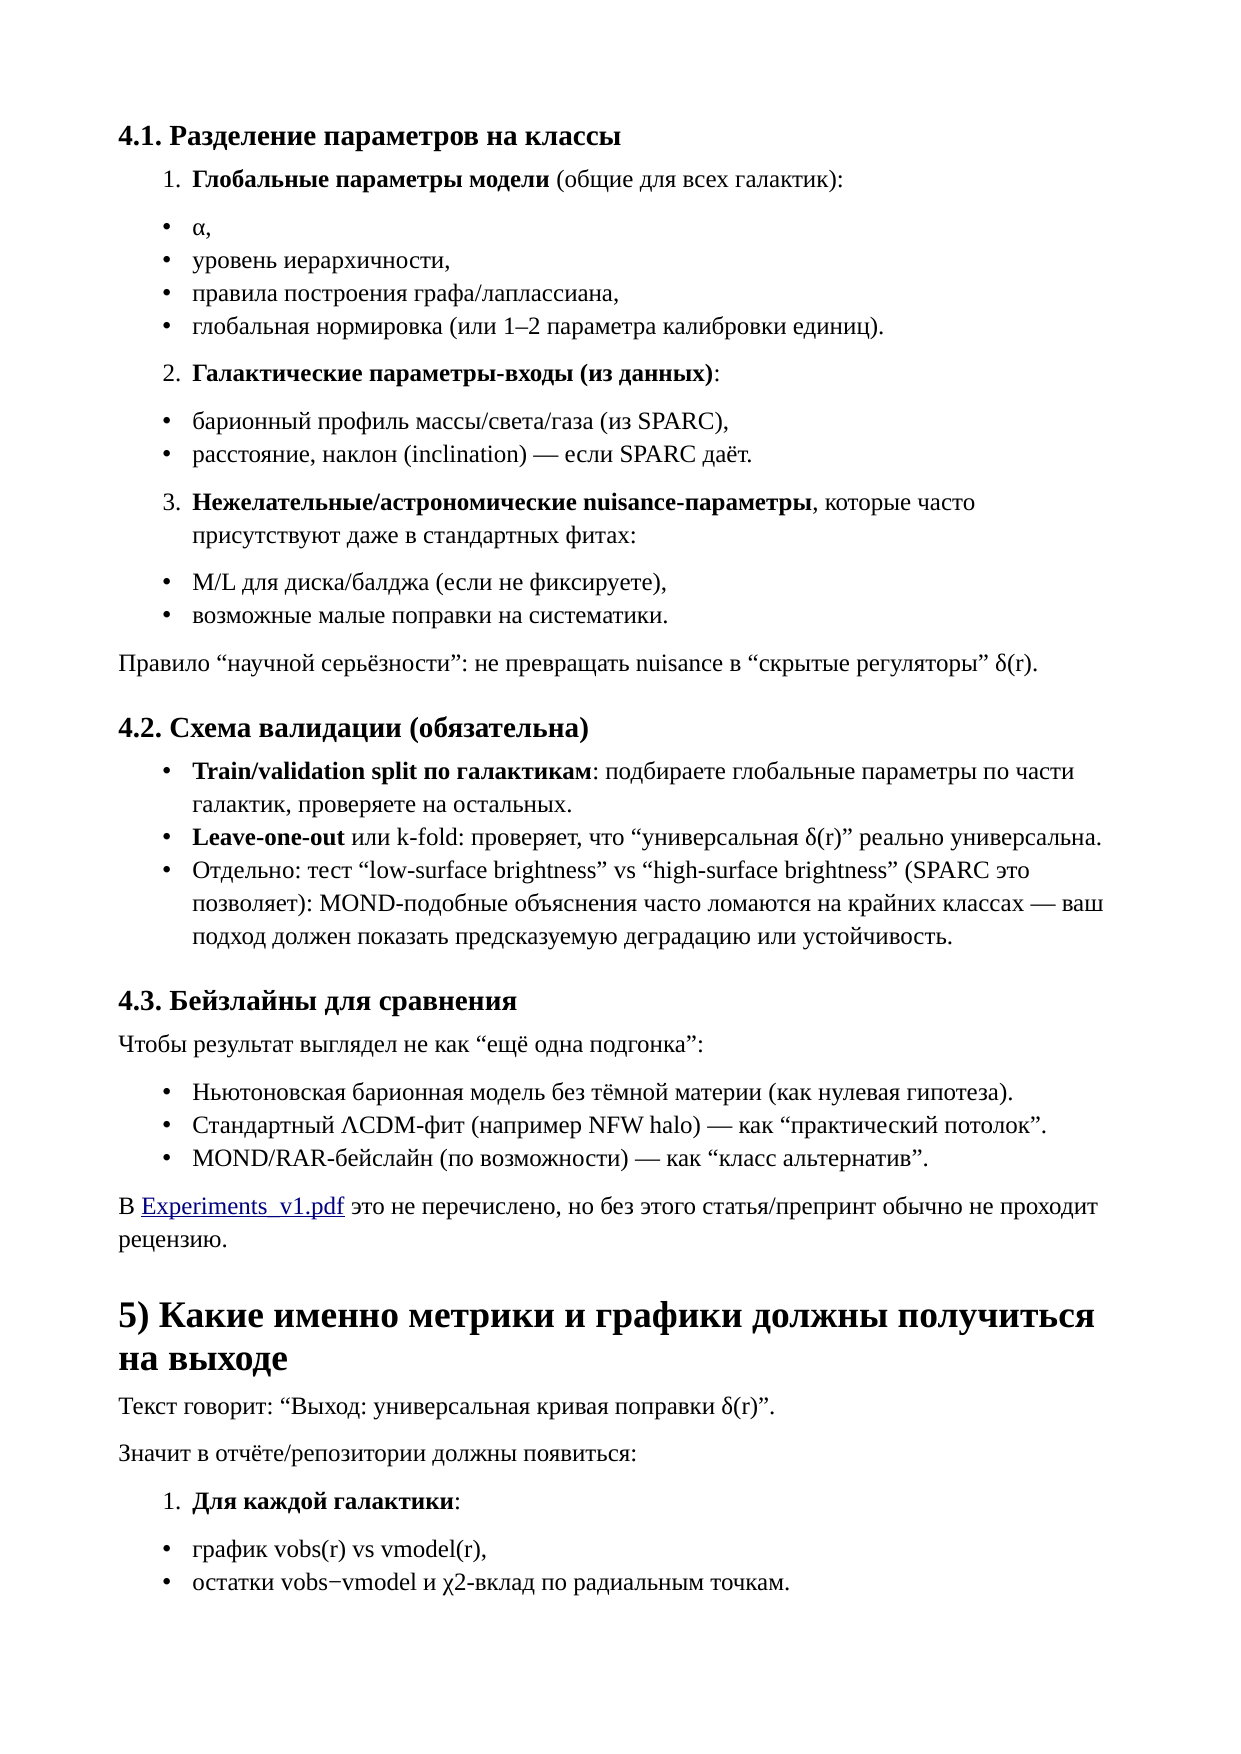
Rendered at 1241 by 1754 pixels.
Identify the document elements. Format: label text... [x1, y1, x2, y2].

subtitle 4.3. Бейзлайны для сравнения [118, 983, 1122, 1017]
list расстояние, наклон (inclination) — если SPARC даёт. [162, 439, 1122, 468]
text Правило “научной серьёзности”: не превращать nuisance в “скрытые регуляторы” δ(r). [118, 648, 1122, 677]
list α, [162, 212, 1122, 241]
subtitle 5) Какие именно метрики и графики должны получиться на выходе [118, 1292, 1122, 1378]
list остатки vobs−vmodel и χ2-вклад по радиальным точкам. [162, 1567, 1122, 1596]
list барионный профиль массы/света/газа (из SPARC), [162, 406, 1122, 435]
list Стандартный ΛCDM‑фит (например NFW halo) — как “практический потолок”. [162, 1110, 1122, 1139]
list Ньютоновская барионная модель без тёмной материи (как нулевая гипотеза). [162, 1077, 1122, 1106]
list Глобальные параметры модели (общие для всех галактик): [162, 164, 1122, 193]
text Значит в отчёте/репозитории должны появиться: [118, 1438, 1122, 1467]
list Нежелательные/астрономические nuisance‑параметры, которые часто присутствуют даже в стандартных фитах: [162, 487, 1122, 548]
list M/L для диска/балджа (если не фиксируете), [162, 567, 1122, 596]
list Отдельно: тест “low‑surface brightness” vs “high‑surface brightness” (SPARC это позволяет): MOND‑подобные объяснения часто ломаются на крайних классах — ваш подход должен показать предсказуемую деградацию или устойчивость. [162, 855, 1122, 950]
list правила построения графа/лаплассиана, [162, 278, 1122, 307]
text Текст говорит: “Выход: универсальная кривая поправки δ(r)”. [118, 1391, 1122, 1420]
subtitle 4.1. Разделение параметров на классы [118, 118, 1122, 152]
text Чтобы результат выглядел не как “ещё одна подгонка”: [118, 1029, 1122, 1058]
text В Experiments_v1.pdf это не перечислено, но без этого статья/препринт обычно не проходит рецензию. [118, 1191, 1122, 1252]
list Для каждой галактики: [162, 1486, 1122, 1515]
list Галактические параметры‑входы (из данных): [162, 358, 1122, 387]
list глобальная нормировка (или 1–2 параметра калибровки единиц). [162, 311, 1122, 339]
list MOND/RAR‑бейслайн (по возможности) — как “класс альтернатив”. [162, 1143, 1122, 1172]
list график vobs(r) vs vmodel(r), [162, 1534, 1122, 1562]
list Leave‑one‑out или k‑fold: проверяет, что “универсальная δ(r)” реально универсальна. [162, 822, 1122, 851]
subtitle 4.2. Схема валидации (обязательна) [118, 710, 1122, 744]
list возможные малые поправки на систематики. [162, 600, 1122, 629]
list Train/validation split по галактикам: подбираете глобальные параметры по части галактик, проверяете на остальных. [162, 756, 1122, 818]
list уровень иерархичности, [162, 245, 1122, 273]
